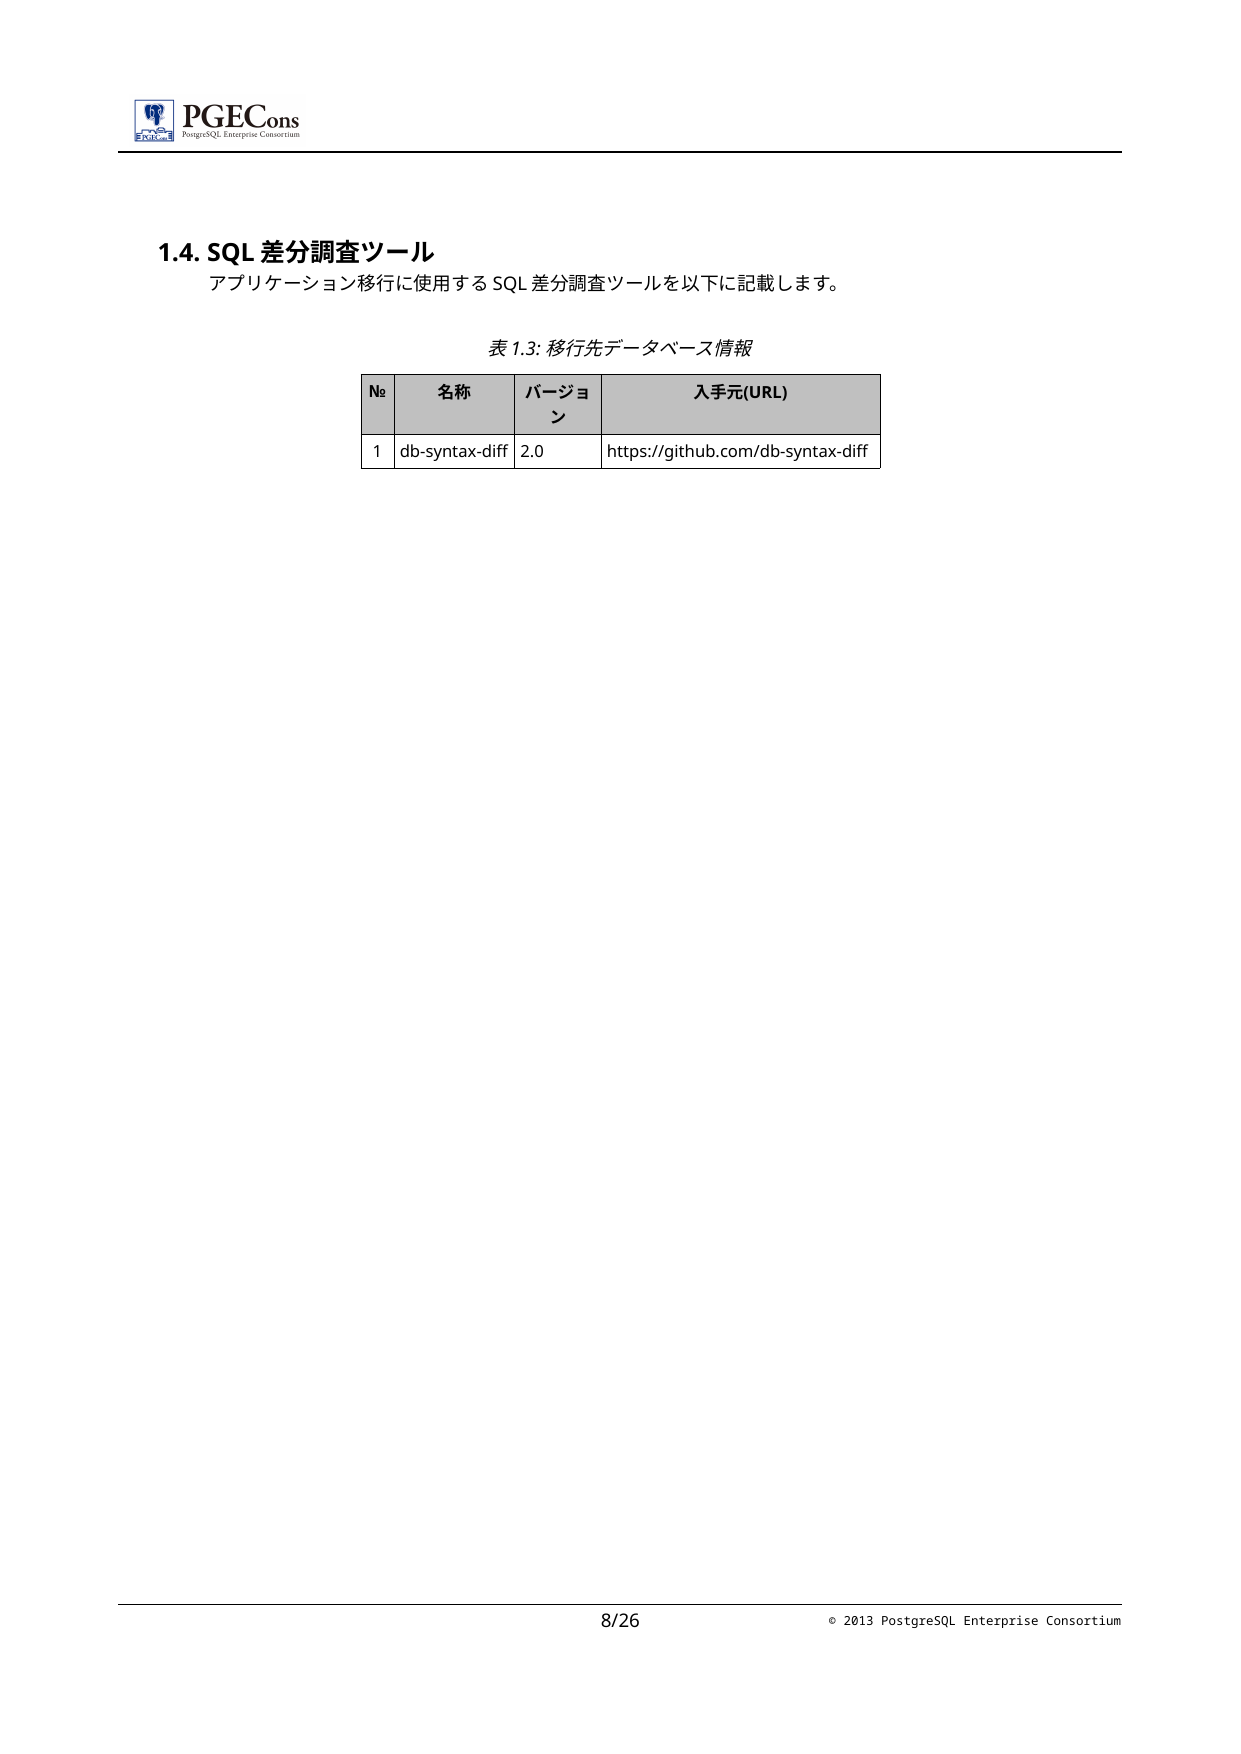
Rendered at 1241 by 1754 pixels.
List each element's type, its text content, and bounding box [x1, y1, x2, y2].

text 表 1.3: 移行先データベース情報 [118, 334, 1122, 361]
picture [128, 94, 306, 147]
table_header № [362, 375, 394, 434]
table_cell db-syntax-diff [395, 435, 514, 468]
table_header 入手元(URL) [602, 375, 880, 434]
table_header 名称 [395, 375, 514, 434]
table_cell 1 [362, 435, 394, 468]
table_header バージョン [515, 375, 601, 434]
text アプリケーション移行に使用するSQL差分調査ツールを以下に記載します。 [197, 269, 1122, 296]
subtitle SQL差分調査ツール [157, 233, 1122, 269]
table_cell 2.0 [515, 435, 601, 468]
table_cell https://github.com/db-syntax-diff [602, 435, 880, 468]
